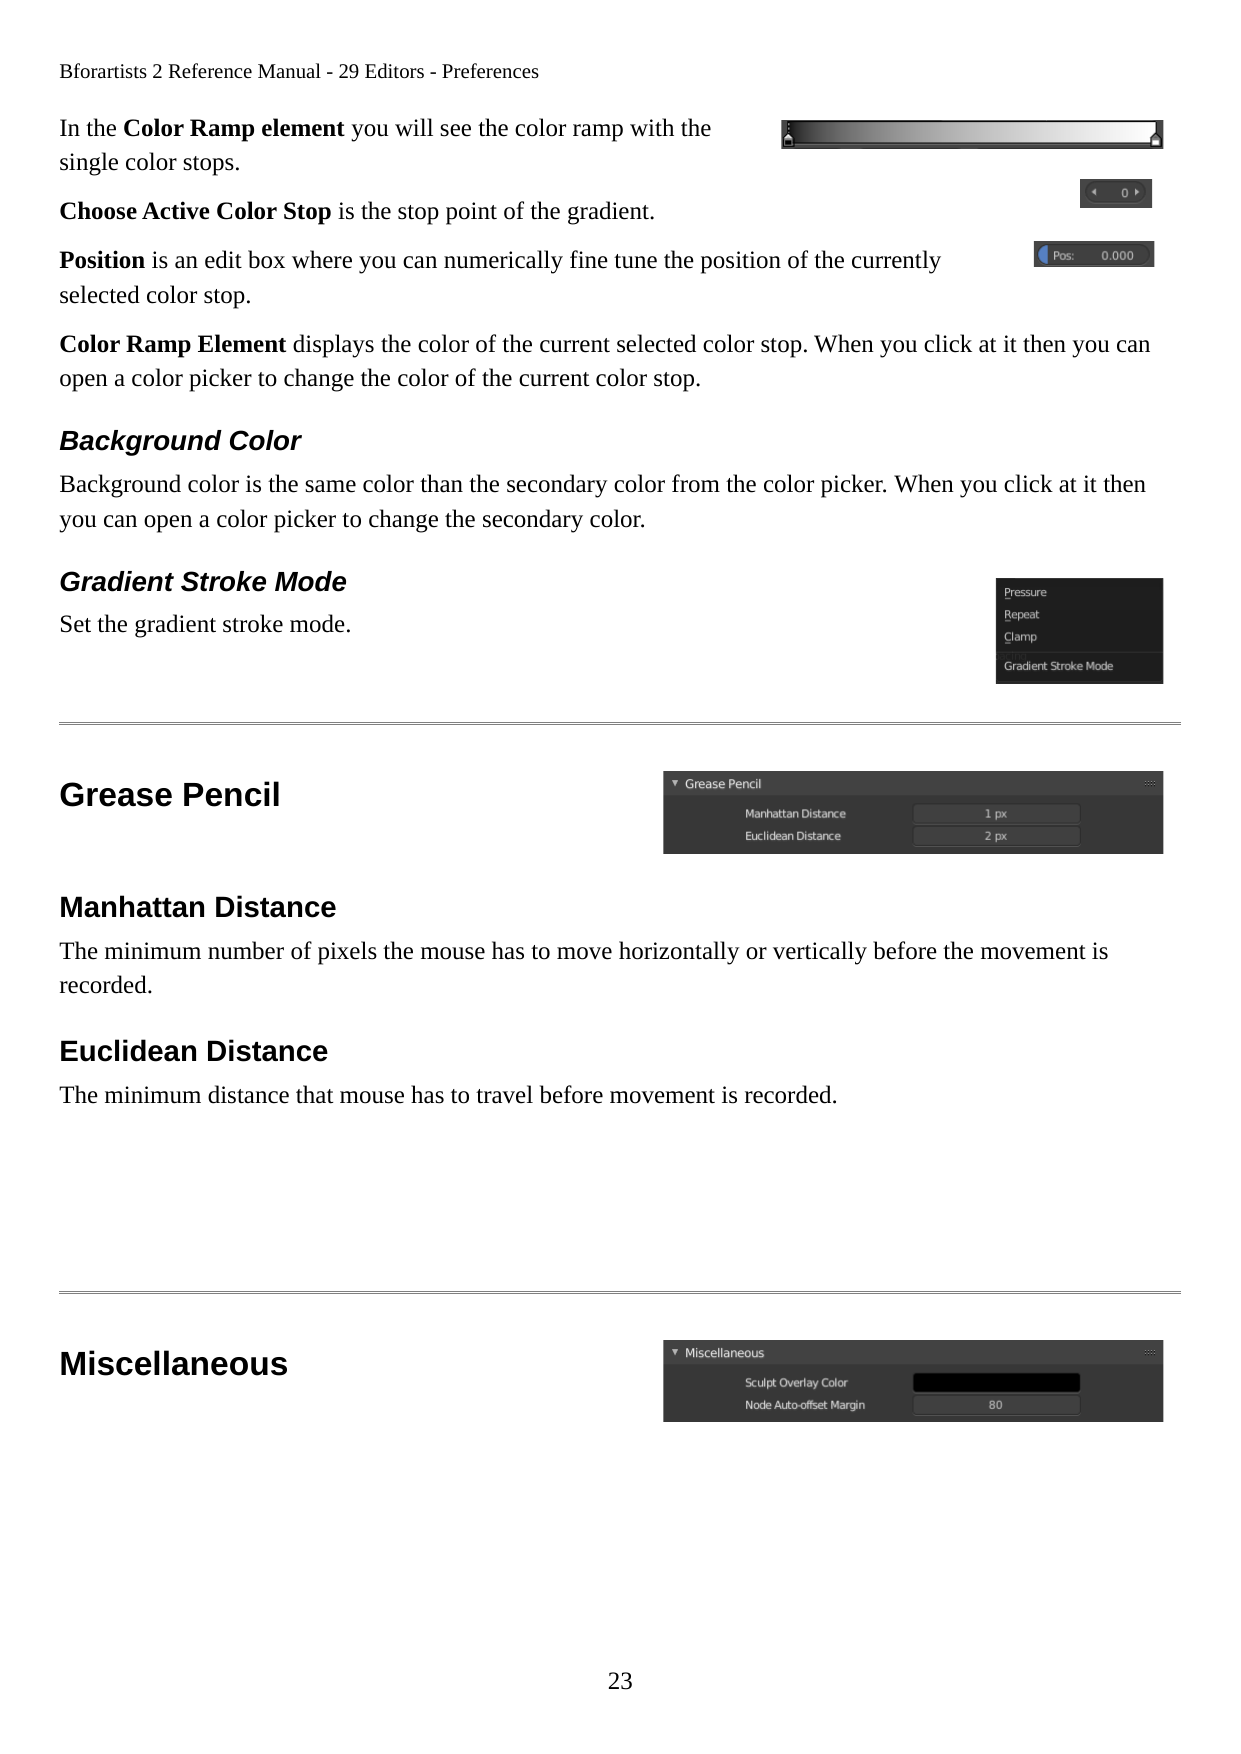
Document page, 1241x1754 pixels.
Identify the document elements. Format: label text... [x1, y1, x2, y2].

text The minimum distance that mouse has to travel before movement is recorded. [59, 1080, 1181, 1109]
text The minimum number of pixels the mouse has to move horizontally or vertically before the movement is recorded. [59, 936, 1181, 999]
picture [1033, 241, 1155, 267]
subtitle [1164, 775, 1181, 813]
subtitle Miscellaneous [59, 1343, 663, 1382]
picture [663, 1340, 1164, 1422]
subtitle Gradient Stroke Mode [59, 565, 1181, 597]
subtitle Manhattan Distance [59, 889, 1181, 923]
picture [995, 578, 1164, 684]
subtitle Background Color [59, 425, 1181, 457]
subtitle Euclidean Distance [59, 1034, 1181, 1068]
subtitle [1164, 1343, 1181, 1382]
text Position is an edit box where you can numerically fine tune the position of the currently selected color stop. [59, 245, 1181, 308]
picture [663, 771, 1164, 854]
text Background color is the same color than the secondary color from the color picker. When you click at it then you can open a color picker to change the secondary color. [59, 469, 1181, 532]
text Choose Active Color Stop is the stop point of the gradient. [59, 196, 1181, 225]
subtitle Grease Pencil [59, 775, 663, 813]
text In the Color Ramp element you will see the color ramp with the single color stops. [59, 113, 1181, 176]
text Color Ramp Element displays the color of the current selected color stop. When you click at it then you can open a color picker to change the color of the current color stop. [59, 329, 1181, 392]
picture [781, 120, 1164, 149]
text Set the gradient stroke mode. [59, 609, 995, 638]
picture [1080, 179, 1153, 208]
